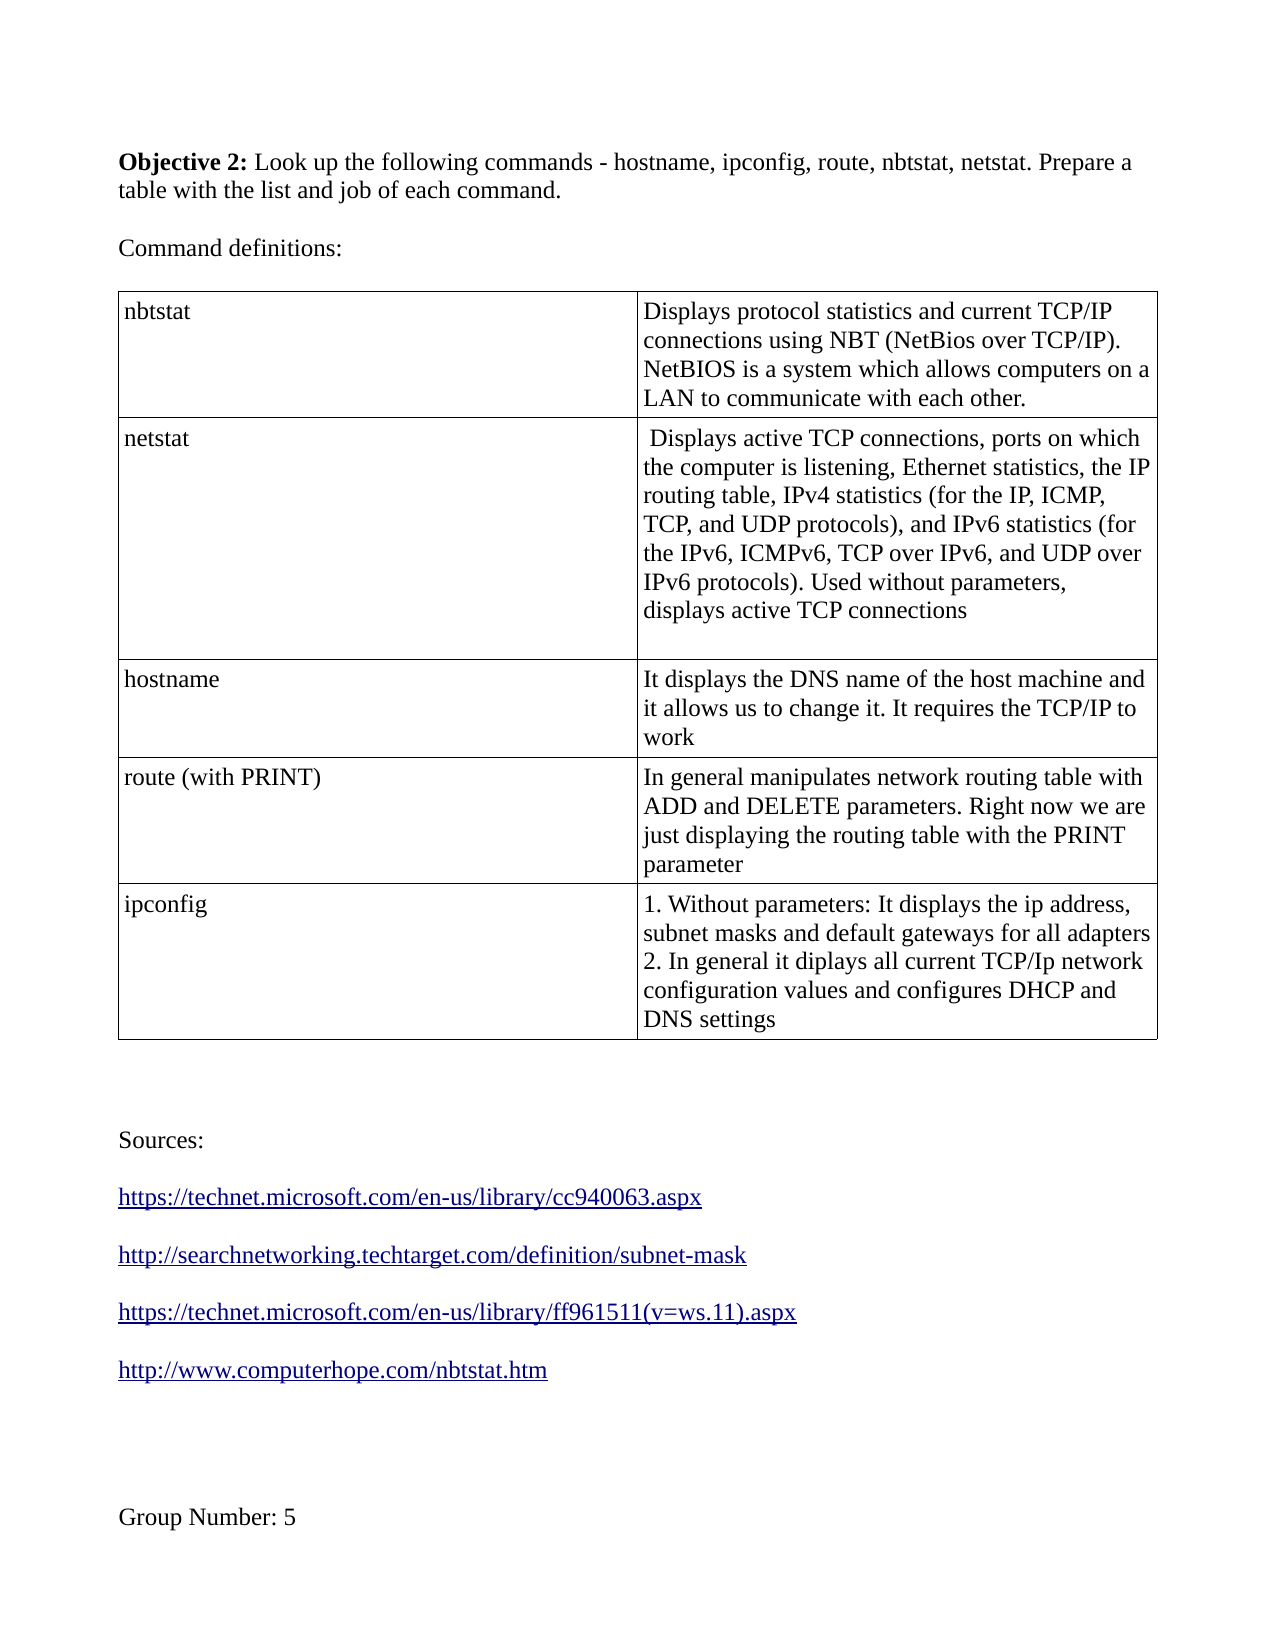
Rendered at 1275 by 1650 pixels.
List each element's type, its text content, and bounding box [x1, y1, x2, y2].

text https://technet.microsoft.com/en-us/library/cc940063.aspx [118, 1182, 1157, 1211]
table_cell In general manipulates network routing table with ADD and DELETE parameters. Right now we are just displaying the routing table with the PRINT parameter [638, 758, 1157, 883]
table_cell hostname [119, 660, 637, 757]
table_cell ipconfig [119, 884, 637, 1038]
table_header nbtstat [119, 292, 637, 417]
text Objective 2: Look up the following commands - hostname, ipconfig, route, nbtstat, netstat. Prepare a table with the list and job of each command. [118, 147, 1157, 204]
table_cell 1. Without parameters: It displays the ip address, subnet masks and default gateways for all adapters 2. In general it diplays all current TCP/Ip network configuration values and configures DHCP and DNS settings [638, 884, 1157, 1038]
table_cell Displays active TCP connections, ports on which the computer is listening, Ethernet statistics, the IP routing table, IPv4 statistics (for the IP, ICMP, TCP, and UDP protocols), and IPv6 statistics (for the IPv6, ICMPv6, TCP over IPv6, and UDP over IPv6 protocols). Used without parameters, displays active TCP connections [638, 418, 1157, 659]
text http://searchnetworking.techtarget.com/definition/subnet-mask [118, 1240, 1157, 1268]
table_cell It displays the DNS name of the host machine and it allows us to change it. It requires the TCP/IP to work [638, 660, 1157, 757]
table_cell route (with PRINT) [119, 758, 637, 883]
text Command definitions: [118, 233, 1157, 262]
table_header Displays protocol statistics and current TCP/IP connections using NBT (NetBios over TCP/IP). NetBIOS is a system which allows computers on a LAN to communicate with each other. [638, 292, 1157, 417]
text https://technet.microsoft.com/en-us/library/ff961511(v=ws.11).aspx [118, 1297, 1157, 1326]
text http://www.computerhope.com/nbtstat.htm [118, 1355, 1157, 1383]
text Sources: [118, 1125, 1157, 1153]
table_cell netstat [119, 418, 637, 659]
